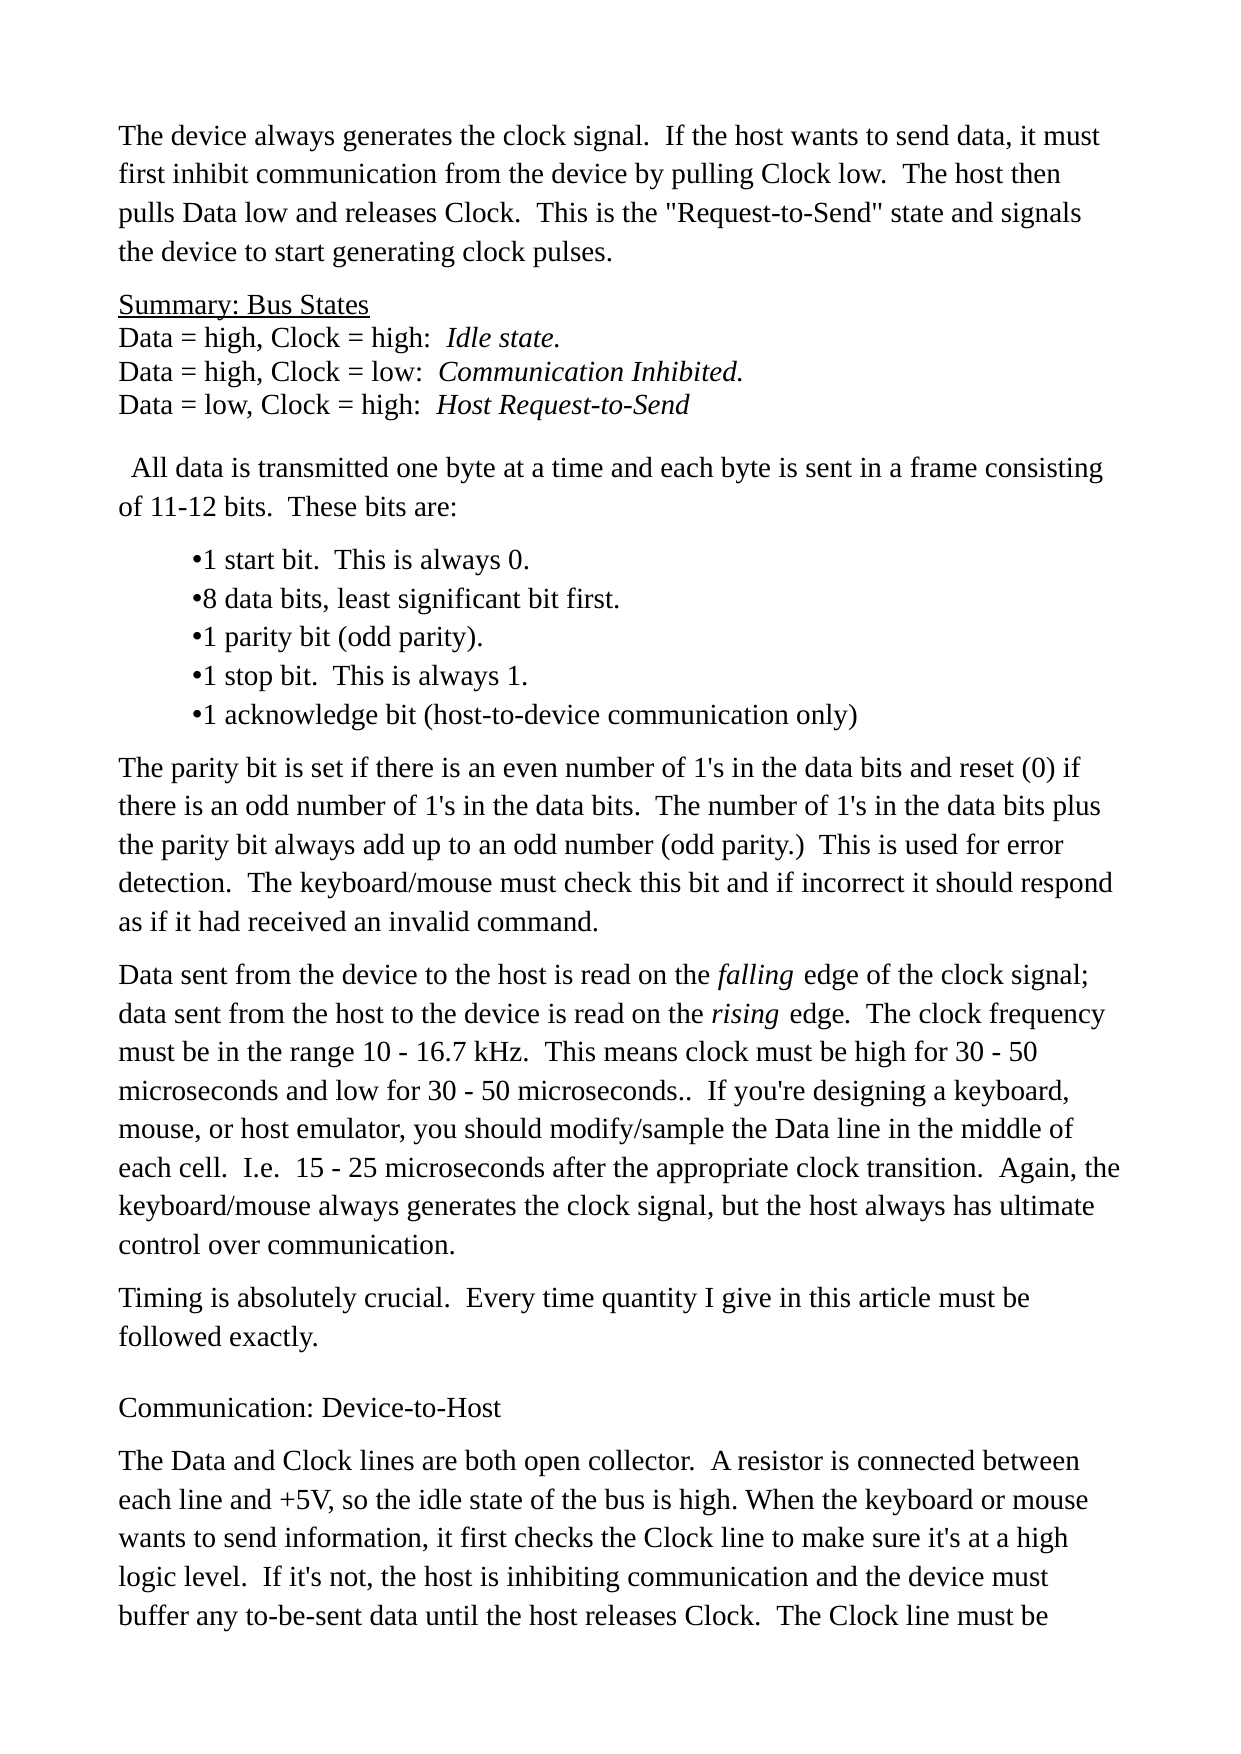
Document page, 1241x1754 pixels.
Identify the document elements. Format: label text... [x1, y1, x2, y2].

text The Data and Clock lines are both open collector. A resistor is connected between each line and +5V, so the idle state of the bus is high. When the keyboard or mouse wants to send information, it first checks the Clock line to make sure it's at a high logic level. If it's not, the host is inhibiting communication and the device must buffer any to-be-sent data until the host releases Clock. The Clock line must be [118, 1443, 1122, 1631]
list 1 start bit. This is always 0. [118, 542, 1122, 576]
list 1 acknowledge bit (host-to-device communication only) [118, 697, 1122, 730]
text The device always generates the clock signal. If the host wants to send data, it must first inhibit communication from the device by pulling Clock low. The host then pulls Data low and releases Clock. This is the "Request-to-Send" state and signals the device to start generating clock pulses. [118, 118, 1122, 267]
text Summary: Bus States Data = high, Clock = high: Idle state. Data = high, Clock = low: Communication Inhibited. Data = low, Clock = high: Host Request-to-Send [118, 287, 1122, 421]
list 8 data bits, least significant bit first. [118, 581, 1122, 614]
list 1 parity bit (odd parity). [118, 619, 1122, 653]
text The parity bit is set if there is an even number of 1's in the data bits and reset (0) if there is an odd number of 1's in the data bits. The number of 1's in the data bits plus the parity bit always add up to an odd number (odd parity.) This is used for error detection. The keyboard/mouse must check this bit and if incorrect it should respond as if it had received an invalid command. [118, 750, 1122, 938]
text Timing is absolutely crucial. Every time quantity I give in this article must be followed exactly. Communication: Device-to-Host [118, 1280, 1122, 1424]
text All data is transmitted one byte at a time and each byte is sent in a frame consisting of 11-12 bits. These bits are: [118, 451, 1122, 523]
list 1 stop bit. This is always 1. [118, 658, 1122, 692]
text Data sent from the device to the host is read on the falling edge of the clock signal; data sent from the host to the device is read on the rising edge. The clock frequency must be in the range 10 - 16.7 kHz. This means clock must be high for 30 - 50 microseconds and low for 30 - 50 microseconds.. If you're designing a keyboard, mouse, or host emulator, you should modify/sample the Data line in the middle of each cell. I.e. 15 - 25 microseconds after the appropriate clock transition. Again, the keyboard/mouse always generates the clock signal, but the host always has ultimate control over communication. [118, 957, 1122, 1261]
